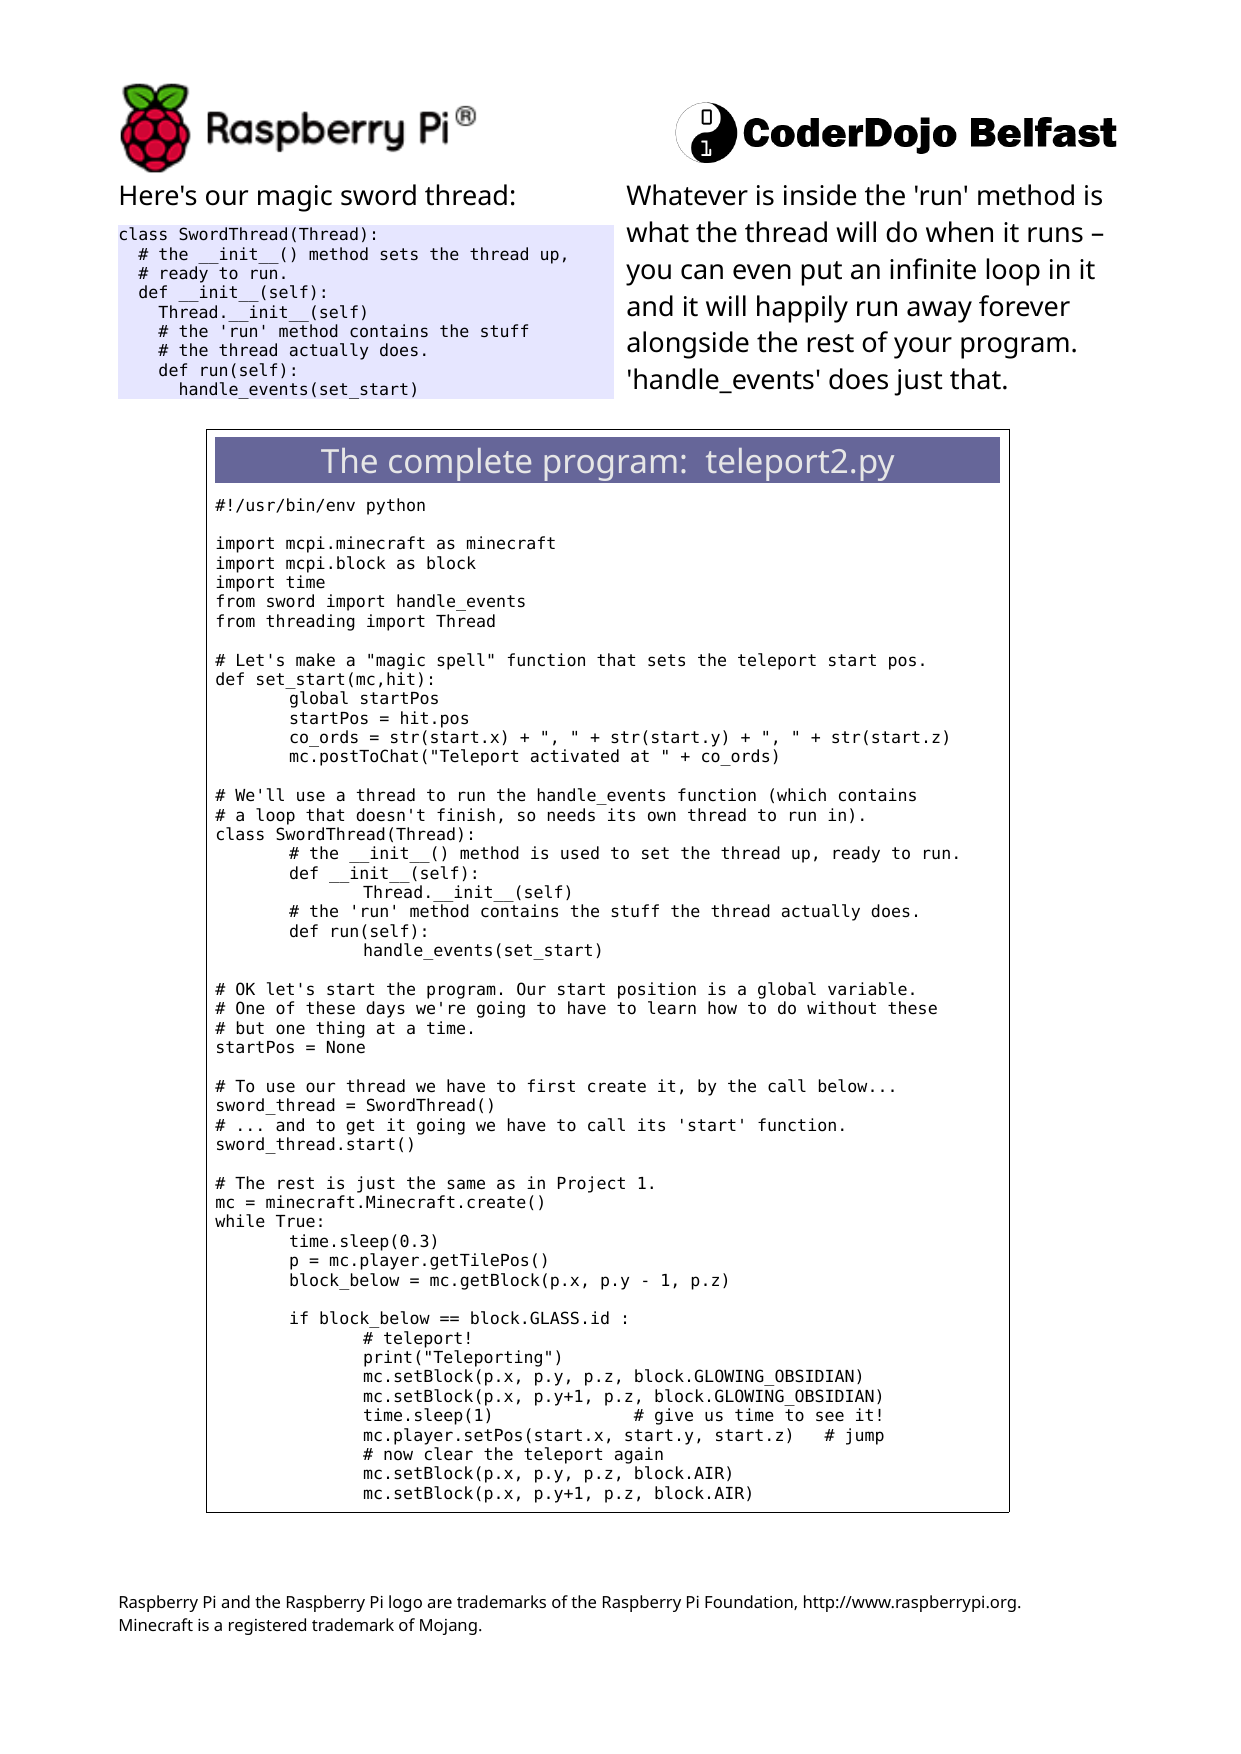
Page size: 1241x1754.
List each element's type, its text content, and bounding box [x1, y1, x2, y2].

text handle_events(set_start) [215, 941, 1000, 960]
text The complete program: teleport2.py [215, 437, 1000, 483]
text # the __init__() method is used to set the thread up, ready to run. [215, 844, 1000, 863]
text sword_thread = SwordThread() [215, 1096, 1000, 1115]
text startPos = None [215, 1038, 1000, 1057]
text from threading import Thread [215, 612, 1000, 631]
text # ... and to get it going we have to call its 'start' function. [215, 1115, 1000, 1135]
text # Let's make a "magic spell" function that sets the teleport start pos. [215, 650, 1000, 670]
text import mcpi.block as block [215, 553, 1000, 573]
text def __init__(self): [118, 283, 614, 302]
text mc.setBlock(p.x, p.y+1, p.z, block.AIR) [215, 1483, 1000, 1503]
text co_ords = str(start.x) + ", " + str(start.y) + ", " + str(start.z) [215, 728, 1000, 747]
text # To use our thread we have to first create it, by the call below... [215, 1077, 1000, 1096]
text def run(self): [215, 922, 1000, 941]
text # One of these days we're going to have to learn how to do without these [215, 999, 1000, 1018]
text handle_events(set_start) [118, 380, 614, 399]
text Here's our magic sword thread: [118, 176, 614, 213]
text time.sleep(1) # give us time to see it! [215, 1406, 1000, 1425]
text # the 'run' method contains the stuff [118, 322, 614, 341]
text Whatever is inside the 'run' method is what the thread will do when it runs – you can even put an infinite loop in it and it will happily run away forever alongside the rest of your program. 'handle_events' does just that. [626, 176, 1122, 398]
text global startPos [215, 689, 1000, 708]
text # teleport! [215, 1328, 1000, 1348]
text from sword import handle_events [215, 592, 1000, 612]
text Thread.__init__(self) [118, 302, 614, 322]
text # a loop that doesn't finish, so needs its own thread to run in). [215, 805, 1000, 825]
text sword_thread.start() [215, 1135, 1000, 1154]
text Thread.__init__(self) [215, 883, 1000, 902]
text mc.setBlock(p.x, p.y, p.z, block.AIR) [215, 1464, 1000, 1483]
text # We'll use a thread to run the handle_events function (which contains [215, 786, 1000, 805]
text import time [215, 573, 1000, 592]
text mc.setBlock(p.x, p.y, p.z, block.GLOWING_OBSIDIAN) [215, 1367, 1000, 1387]
picture [119, 82, 478, 175]
text # now clear the teleport again [215, 1445, 1000, 1464]
text # The rest is just the same as in Project 1. [215, 1173, 1000, 1193]
text #!/usr/bin/env python [215, 495, 1000, 515]
text # the 'run' method contains the stuff the thread actually does. [215, 902, 1000, 922]
text class SwordThread(Thread): [215, 825, 1000, 844]
text # ready to run. [118, 264, 614, 283]
text # the __init__() method sets the thread up, [118, 244, 614, 264]
text mc.setBlock(p.x, p.y+1, p.z, block.GLOWING_OBSIDIAN) [215, 1387, 1000, 1406]
text def set_start(mc,hit): [215, 670, 1000, 689]
text if block_below == block.GLASS.id : [215, 1309, 1000, 1328]
text mc.player.setPos(start.x, start.y, start.z) # jump [215, 1425, 1000, 1445]
text while True: [215, 1212, 1000, 1232]
text # OK let's start the program. Our start position is a global variable. [215, 980, 1000, 999]
text mc = minecraft.Minecraft.create() [215, 1193, 1000, 1212]
text time.sleep(0.3) [215, 1232, 1000, 1251]
text class SwordThread(Thread): [118, 225, 614, 244]
text # the thread actually does. [118, 341, 614, 361]
text def __init__(self): [215, 863, 1000, 883]
text # but one thing at a time. [215, 1018, 1000, 1038]
text startPos = hit.pos [215, 708, 1000, 728]
picture [672, 100, 1125, 166]
text import mcpi.minecraft as minecraft [215, 534, 1000, 553]
text def run(self): [118, 361, 614, 380]
text block_below = mc.getBlock(p.x, p.y - 1, p.z) [215, 1270, 1000, 1290]
text print("Teleporting") [215, 1348, 1000, 1367]
text mc.postToChat("Teleport activated at " + co_ords) [215, 747, 1000, 767]
text p = mc.player.getTilePos() [215, 1251, 1000, 1270]
